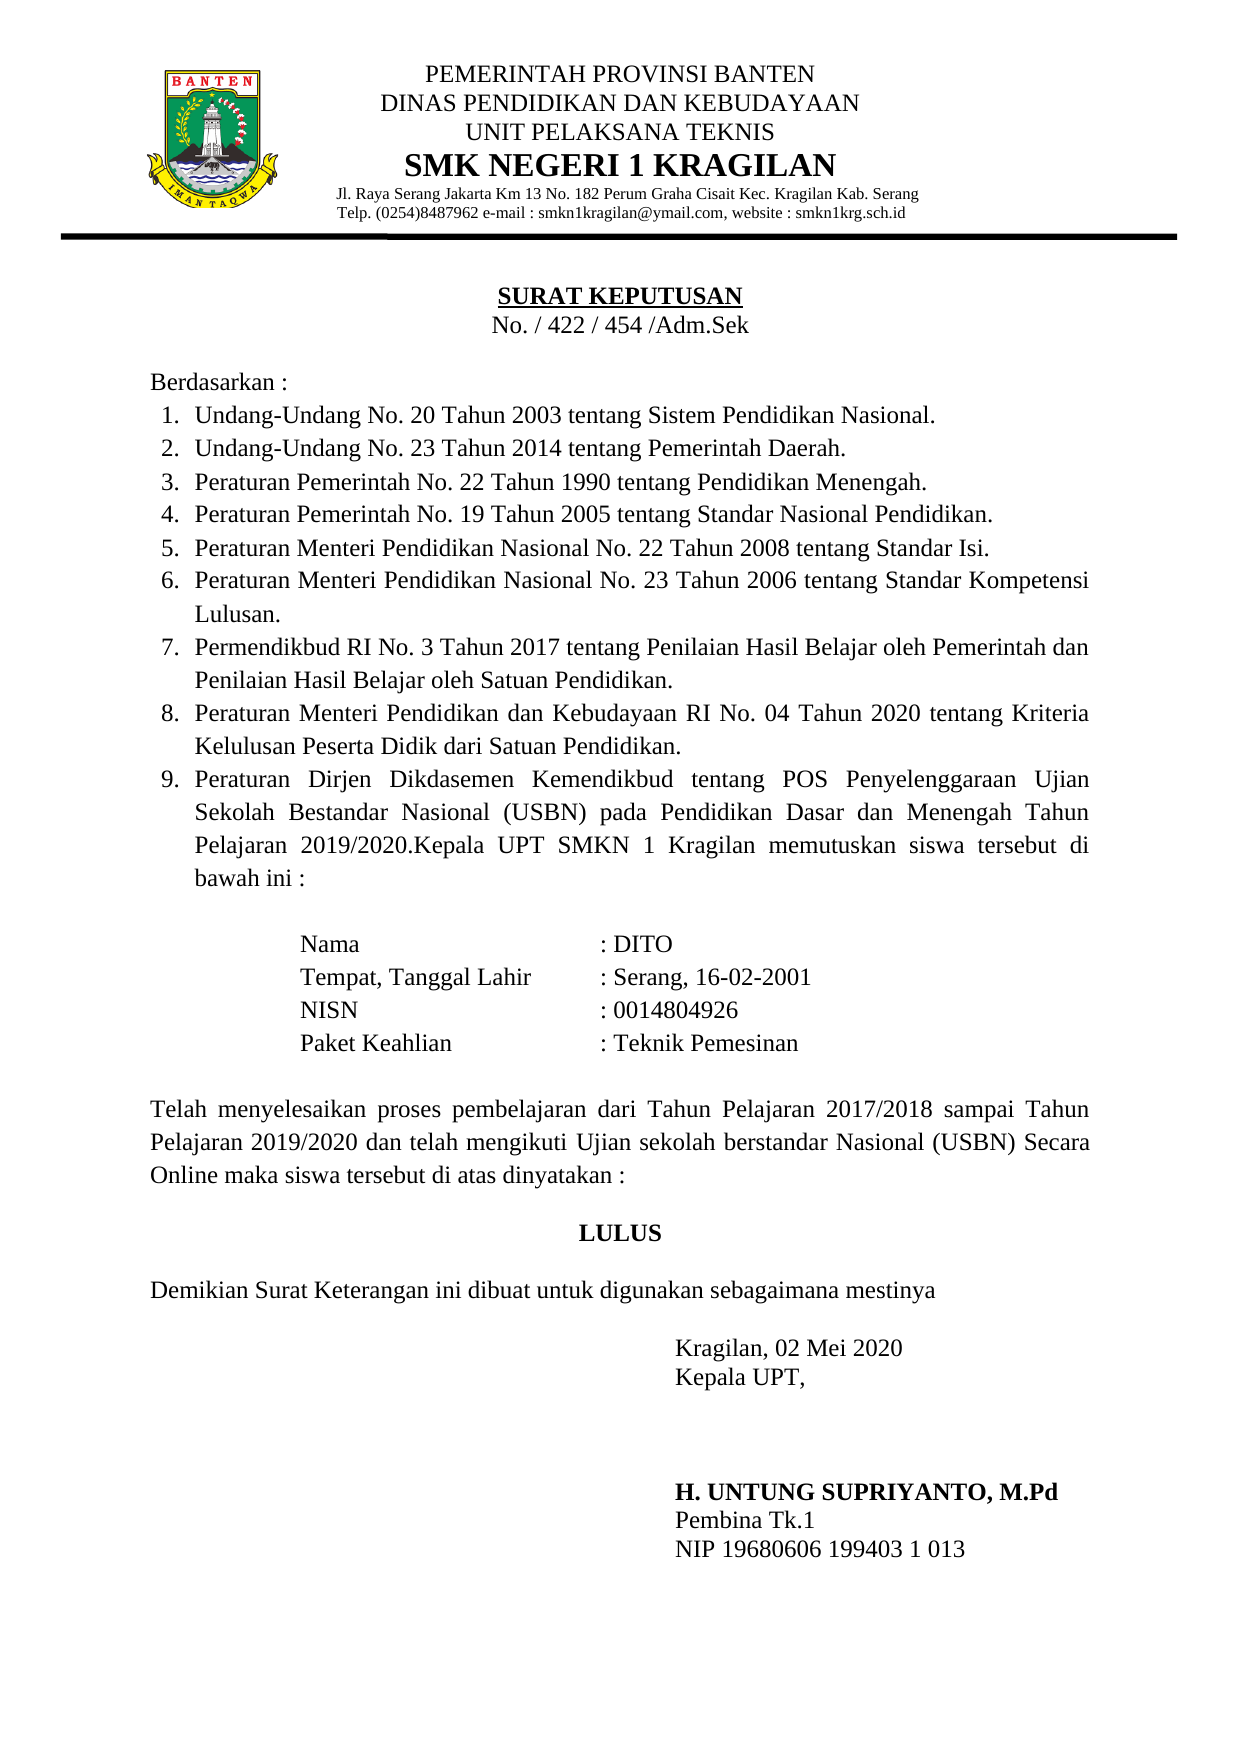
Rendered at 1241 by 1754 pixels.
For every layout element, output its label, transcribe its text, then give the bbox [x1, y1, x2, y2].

list Undang-Undang No. 20 Tahun 2003 tentang Sistem Pendidikan Nasional. [179, 401, 1090, 429]
text Kepala UPT, [150, 1362, 1090, 1391]
list Peraturan Menteri Pendidikan Nasional No. 23 Tahun 2006 tentang Standar Kompetensi Lulusan. [179, 566, 1090, 627]
text Paket Keahlian : Teknik Pemesinan [150, 1028, 1090, 1057]
text NISN : 0014804926 [150, 995, 1090, 1024]
text No. / 422 / 454 /Adm.Sek [150, 310, 1090, 339]
list Peraturan Pemerintah No. 19 Tahun 2005 tentang Standar Nasional Pendidikan. [179, 499, 1090, 528]
text Demikian Surat Keterangan ini dibuat untuk digunakan sebagaimana mestinya [150, 1276, 1090, 1304]
list Permendikbud RI No. 3 Tahun 2017 tentang Penilaian Hasil Belajar oleh Pemerintah dan Penilaian Hasil Belajar oleh Satuan Pendidikan. [179, 632, 1090, 693]
list Peraturan Menteri Pendidikan dan Kebudayaan RI No. 04 Tahun 2020 tentang Kriteria Kelulusan Peserta Didik dari Satuan Pendidikan. [179, 698, 1090, 759]
text H. UNTUNG SUPRIYANTO, M.Pd [150, 1477, 1090, 1506]
list Peraturan Menteri Pendidikan Nasional No. 22 Tahun 2008 tentang Standar Isi. [179, 533, 1090, 561]
text Nama : DITO [150, 929, 1090, 958]
list Peraturan Dirjen Dikdasemen Kemendikbud tentang POS Penyelenggaraan Ujian Sekolah Bestandar Nasional (USBN) pada Pendidikan Dasar dan Menengah Tahun Pelajaran 2019/2020.Kepala UPT SMKN 1 Kragilan memutuskan siswa tersebut di bawah ini : [179, 764, 1090, 892]
text Tempat, Tanggal Lahir : Serang, 16-02-2001 [150, 962, 1090, 991]
list Peraturan Pemerintah No. 22 Tahun 1990 tentang Pendidikan Menengah. [179, 467, 1090, 495]
picture [146, 70, 279, 208]
text NIP 19680606 199403 1 013 [150, 1534, 1090, 1563]
text Pembina Tk.1 [150, 1506, 1090, 1534]
text Kragilan, 02 Mei 2020 [150, 1333, 1090, 1362]
text Telah menyelesaikan proses pembelajaran dari Tahun Pelajaran 2017/2018 sampai Tahun Pelajaran 2019/2020 dan telah mengikuti Ujian sekolah berstandar Nasional (USBN) Secara Online maka siswa tersebut di atas dinyatakan : [150, 1094, 1090, 1189]
list Undang-Undang No. 23 Tahun 2014 tentang Pemerintah Daerah. [179, 433, 1090, 462]
text SURAT KEPUTUSAN [150, 281, 1090, 310]
text LULUS [150, 1218, 1090, 1247]
text Berdasarkan : [150, 367, 1090, 396]
